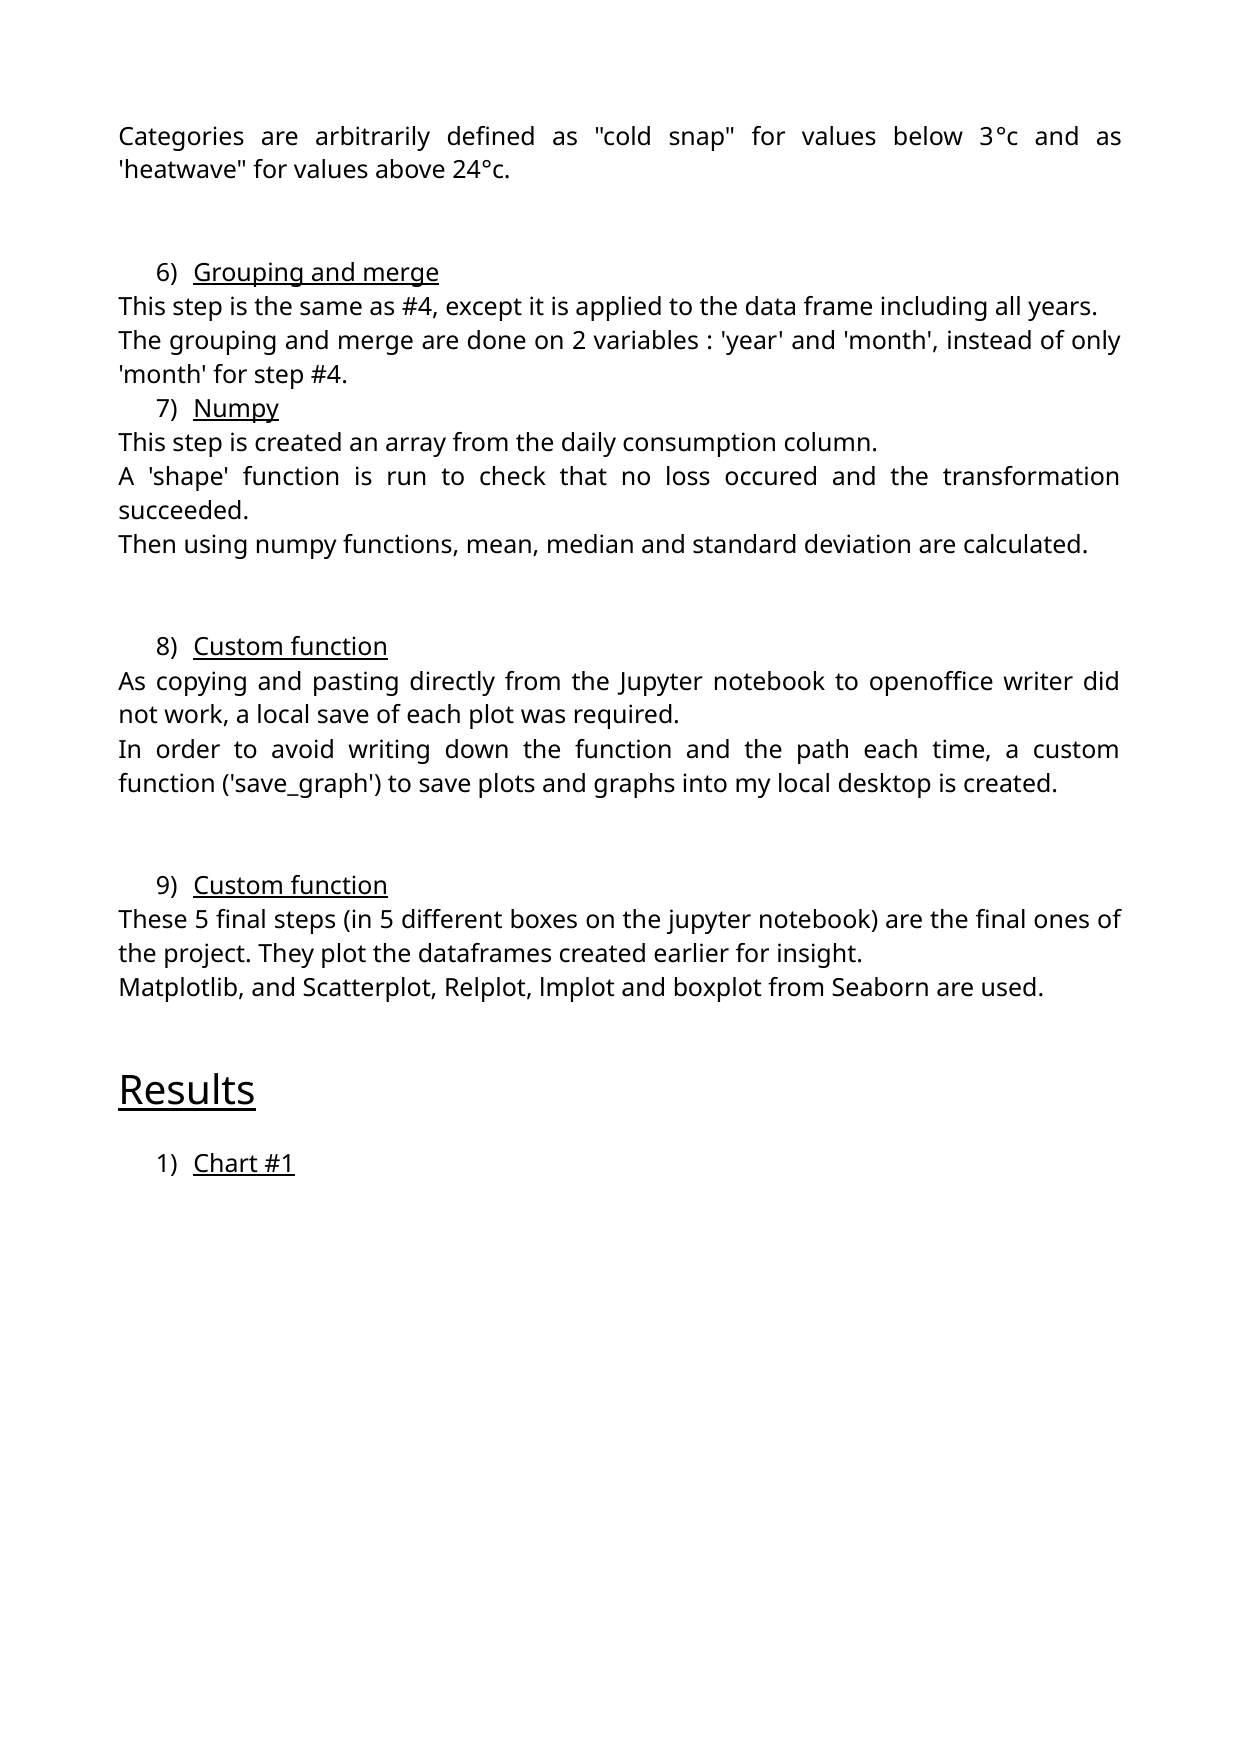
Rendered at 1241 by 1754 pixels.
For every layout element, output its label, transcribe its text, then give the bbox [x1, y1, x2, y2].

text As copying and pasting directly from the Jupyter notebook to openoffice writer did not work, a local save of each plot was required. [118, 663, 1122, 731]
text Categories are arbitrarily defined as "cold snap" for values below 3°c and as 'heatwave" for values above 24°c. [118, 118, 1122, 186]
text Matplotlib, and Scatterplot, Relplot, lmplot and boxplot from Seaborn are used. [118, 970, 1122, 1004]
text The grouping and merge are done on 2 variables : 'year' and 'month', instead of only 'month' for step #4. [118, 322, 1122, 391]
text This step is the same as #4, except it is applied to the data frame including all years. [118, 288, 1122, 322]
text Then using numpy functions, mean, median and standard deviation are calculated. [118, 527, 1122, 561]
text In order to avoid writing down the function and the path each time, a custom function ('save_graph') to save plots and graphs into my local desktop is created. [118, 731, 1122, 799]
text This step is created an array from the daily consumption column. [118, 425, 1122, 459]
list Numpy [156, 391, 1122, 425]
list Custom function [156, 629, 1122, 663]
text These 5 final steps (in 5 different boxes on the jupyter notebook) are the final ones of the project. They plot the dataframes created earlier for insight. [118, 902, 1122, 970]
text A 'shape' function is run to check that no loss occured and the transformation succeeded. [118, 459, 1122, 527]
list Custom function [156, 867, 1122, 902]
text Results [118, 1061, 1122, 1145]
list Grouping and merge [156, 254, 1122, 288]
list Chart #1 [156, 1145, 1122, 1179]
